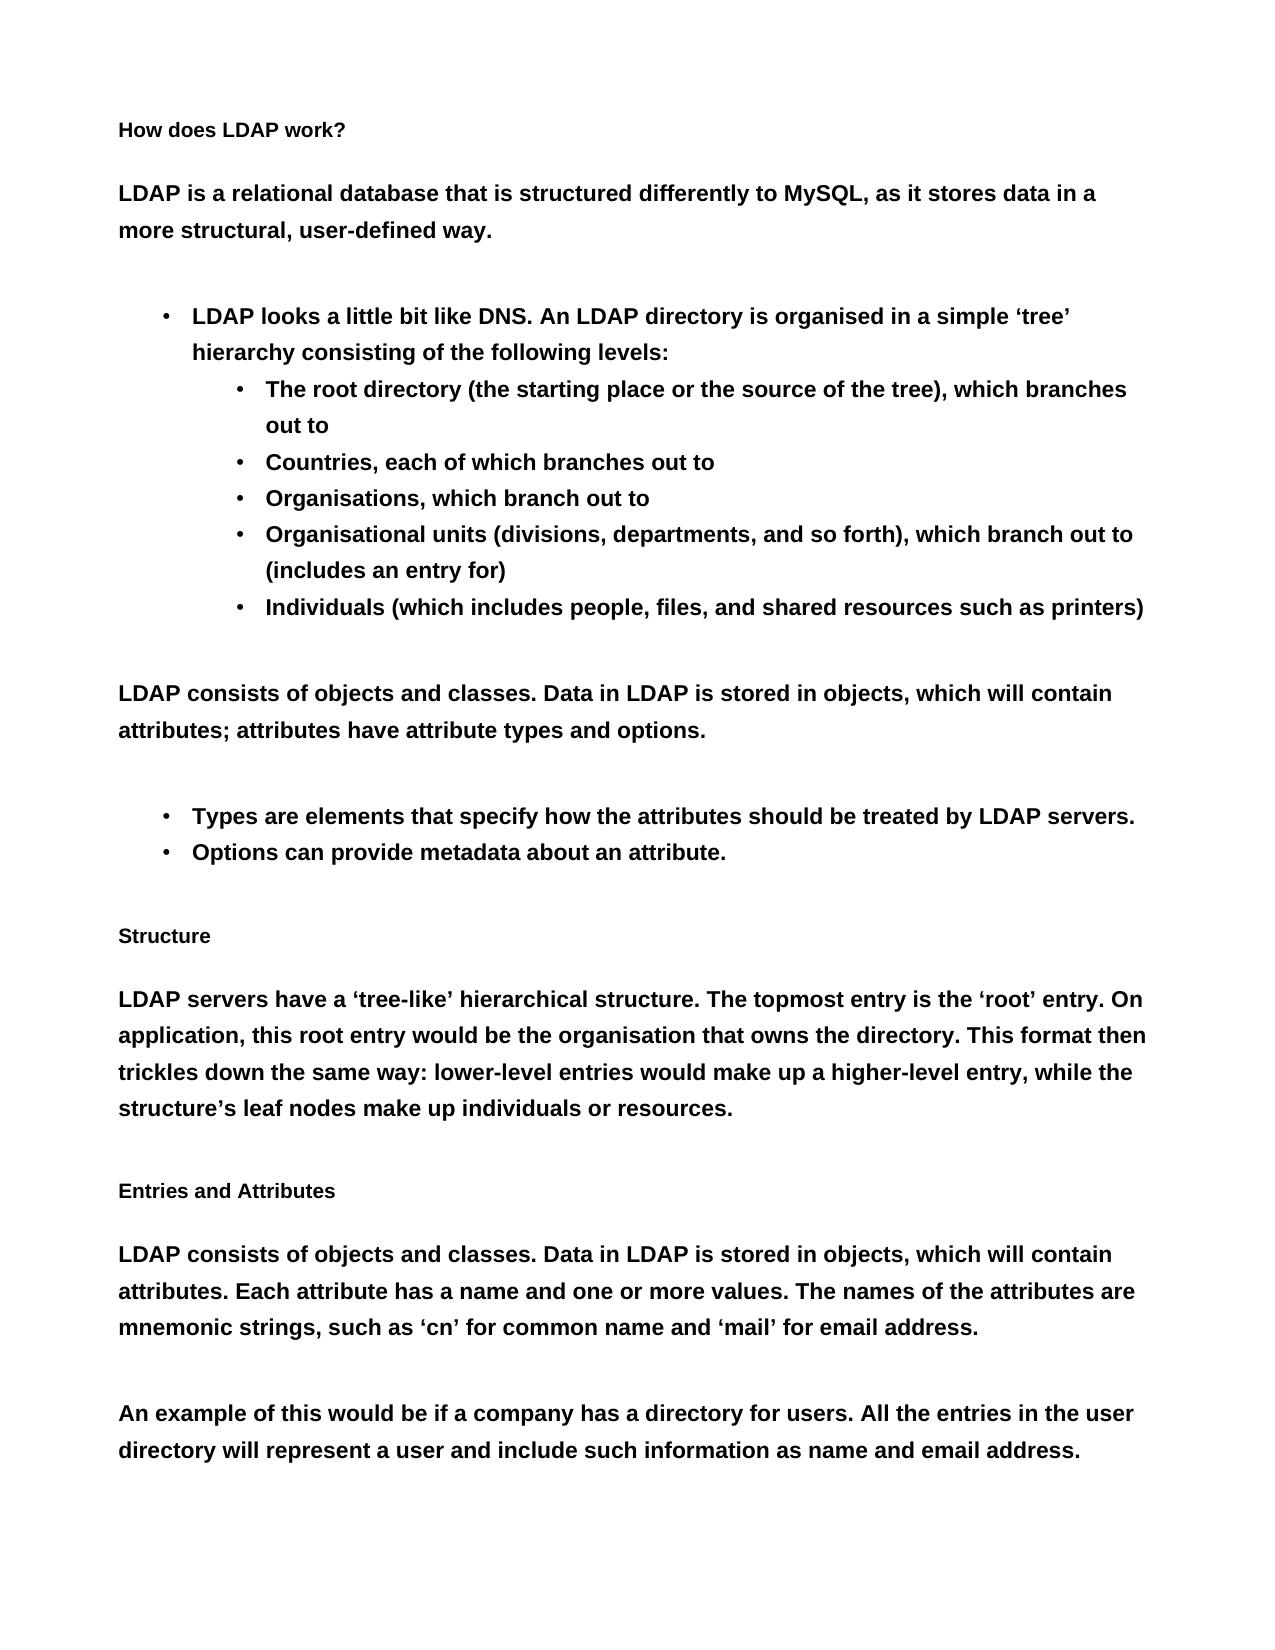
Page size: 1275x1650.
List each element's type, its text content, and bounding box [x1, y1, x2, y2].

text LDAP servers have a ‘tree-like’ hierarchical structure. The topmost entry is the ‘root’ entry. On application, this root entry would be the organisation that owns the directory. This format then trickles down the same way: lower-level entries would make up a higher-level entry, while the structure’s leaf nodes make up individuals or resources. [118, 986, 1157, 1121]
list Organisational units (divisions, departments, and so forth), which branch out to (includes an entry for) [236, 521, 1157, 584]
subtitle Entries and Attributes [118, 1179, 1157, 1203]
subtitle Structure [118, 923, 1157, 947]
list Organisations, which branch out to [236, 485, 1157, 511]
text LDAP consists of objects and classes. Data in LDAP is stored in objects, which will contain attributes; attributes have attribute types and options. [118, 680, 1157, 743]
list Individuals (which includes people, files, and shared resources such as printers) [236, 594, 1157, 620]
text LDAP is a relational database that is structured differently to MySQL, as it stores data in a more structural, user-defined way. [118, 180, 1157, 243]
list LDAP looks a little bit like DNS. An LDAP directory is organised in a simple ‘tree’ hierarchy consisting of the following levels: [162, 303, 1157, 366]
list Types are elements that specify how the attributes should be treated by LDAP servers. [162, 803, 1157, 829]
text An example of this would be if a company has a directory for users. All the entries in the user directory will represent a user and include such information as name and email address. [118, 1400, 1157, 1463]
subtitle How does LDAP work? [118, 118, 1157, 142]
text LDAP consists of objects and classes. Data in LDAP is stored in objects, which will contain attributes. Each attribute has a name and one or more values. The names of the attributes are mnemonic strings, such as ‘cn’ for common name and ‘mail’ for email address. [118, 1241, 1157, 1340]
list The root directory (the starting place or the source of the tree), which branches out to [236, 376, 1157, 438]
list Countries, each of which branches out to [236, 448, 1157, 475]
list Options can provide metadata about an attribute. [162, 839, 1157, 866]
